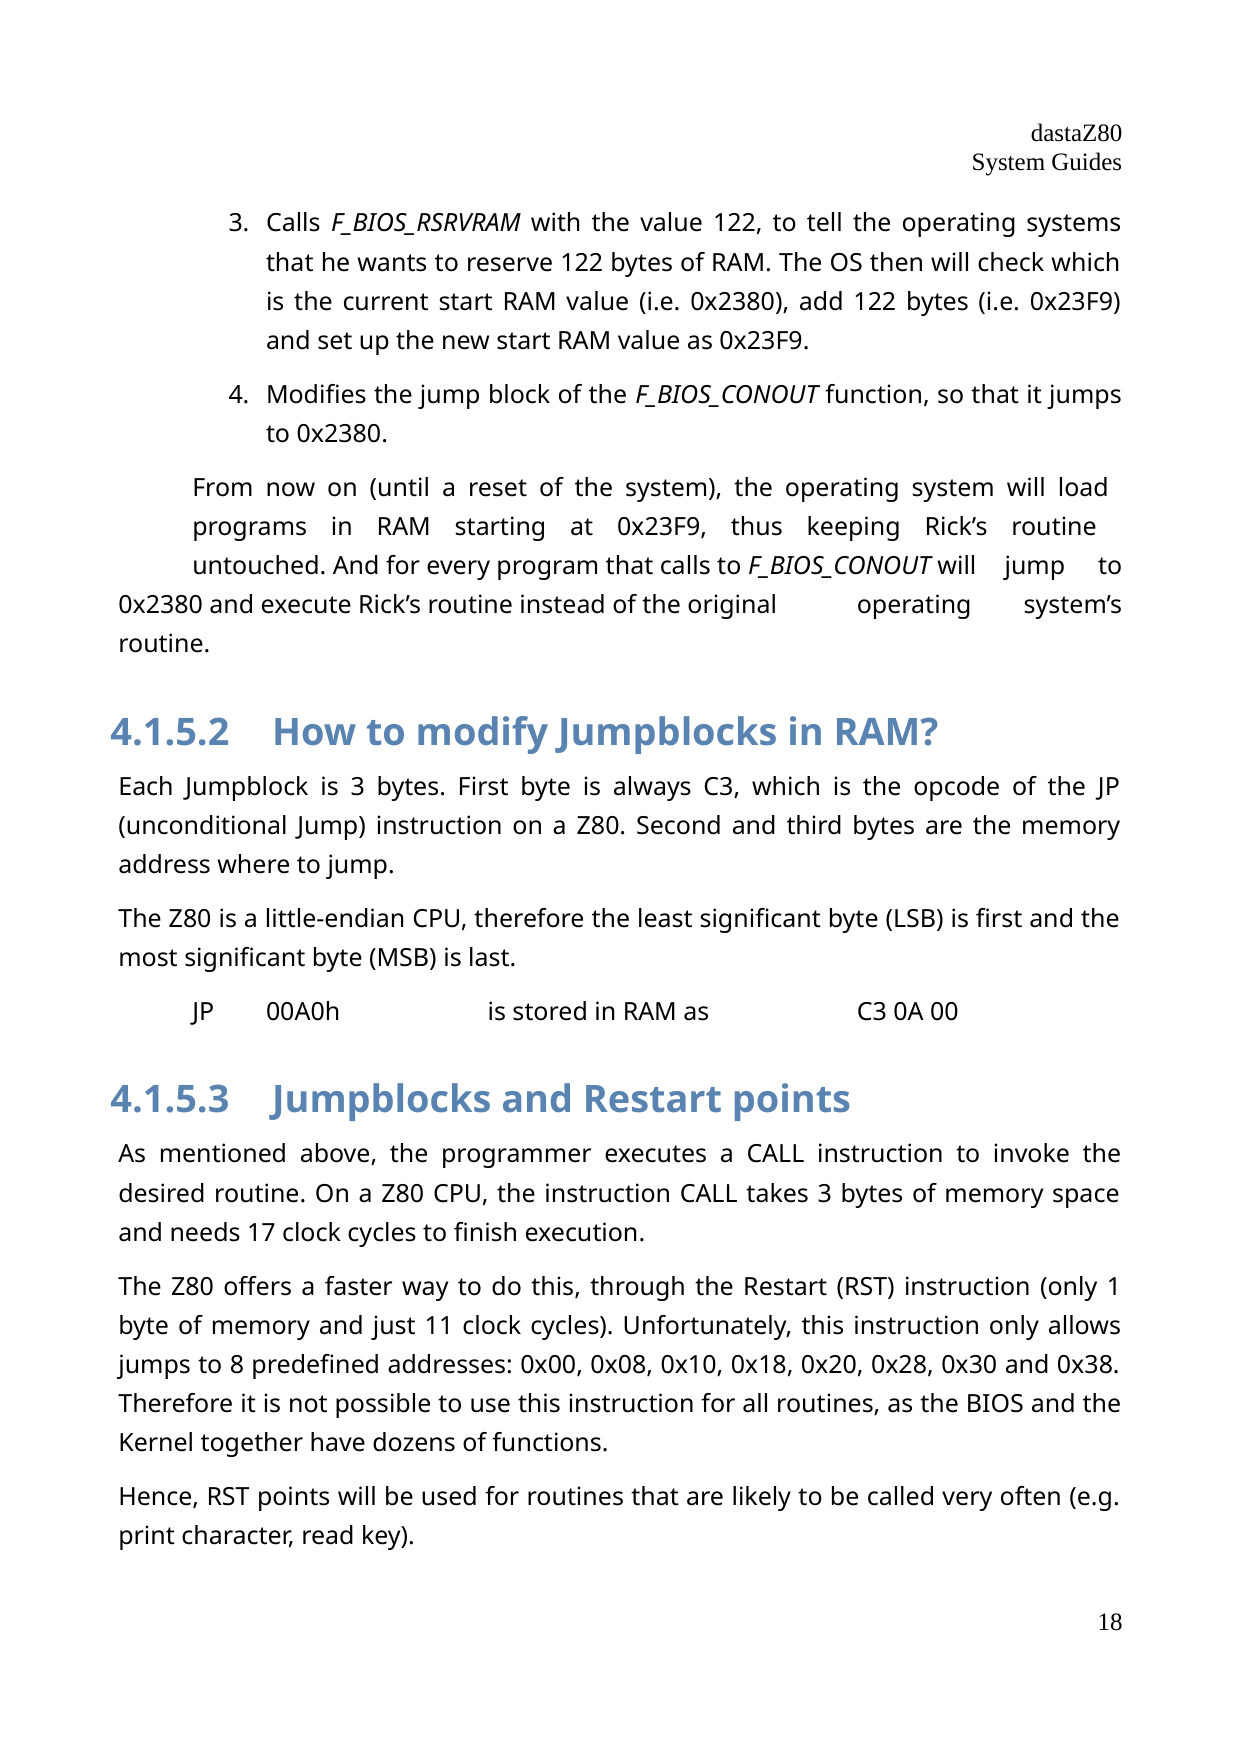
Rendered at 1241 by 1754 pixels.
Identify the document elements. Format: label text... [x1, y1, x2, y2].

text The Z80 is a little-endian CPU, therefore the least significant byte (LSB) is first and the most significant byte (MSB) is last. [118, 901, 1122, 974]
subtitle How to modify Jumpblocks in RAM? [100, 704, 1122, 756]
text Each Jumpblock is 3 bytes. First byte is always C3, which is the opcode of the JP (unconditional Jump) instruction on a Z80. Second and third bytes are the memory address where to jump. [118, 768, 1122, 881]
list Calls F_BIOS_RSRVRAM with the value 122, to tell the operating systems that he wants to reserve 122 bytes of RAM. The OS then will check which is the current start RAM value (i.e. 0x2380), add 122 bytes (i.e. 0x23F9) and set up the new start RAM value as 0x23F9. [228, 205, 1122, 357]
text As mentioned above, the programmer executes a CALL instruction to invoke the desired routine. On a Z80 CPU, the instruction CALL takes 3 bytes of memory space and needs 17 clock cycles to finish execution. [118, 1136, 1122, 1248]
text The Z80 offers a faster way to do this, through the Restart (RST) instruction (only 1 byte of memory and just 11 clock cycles). Unfortunately, this instruction only allows jumps to 8 predefined addresses: 0x00, 0x08, 0x10, 0x18, 0x20, 0x28, 0x30 and 0x38. Therefore it is not possible to use this instruction for all routines, as the BIOS and the Kernel together have dozens of functions. [118, 1268, 1122, 1459]
text JP 00A0h is stored in RAM as C3 0A 00 [118, 993, 1122, 1028]
list Modifies the jump block of the F_BIOS_CONOUT function, so that it jumps to 0x2380. [228, 376, 1122, 449]
text Hence, RST points will be used for routines that are likely to be called very often (e.g. print character, read key). [118, 1479, 1122, 1552]
text From now on (until a reset of the system), the operating system will load programs in RAM starting at 0x23F9, thus keeping Rick’s routine untouched. And for every program that calls to F_BIOS_CONOUT will jump to 0x2380 and execute Rick’s routine instead of the original operating system’s routine. [118, 469, 1122, 660]
subtitle Jumpblocks and Restart points [100, 1072, 1122, 1124]
